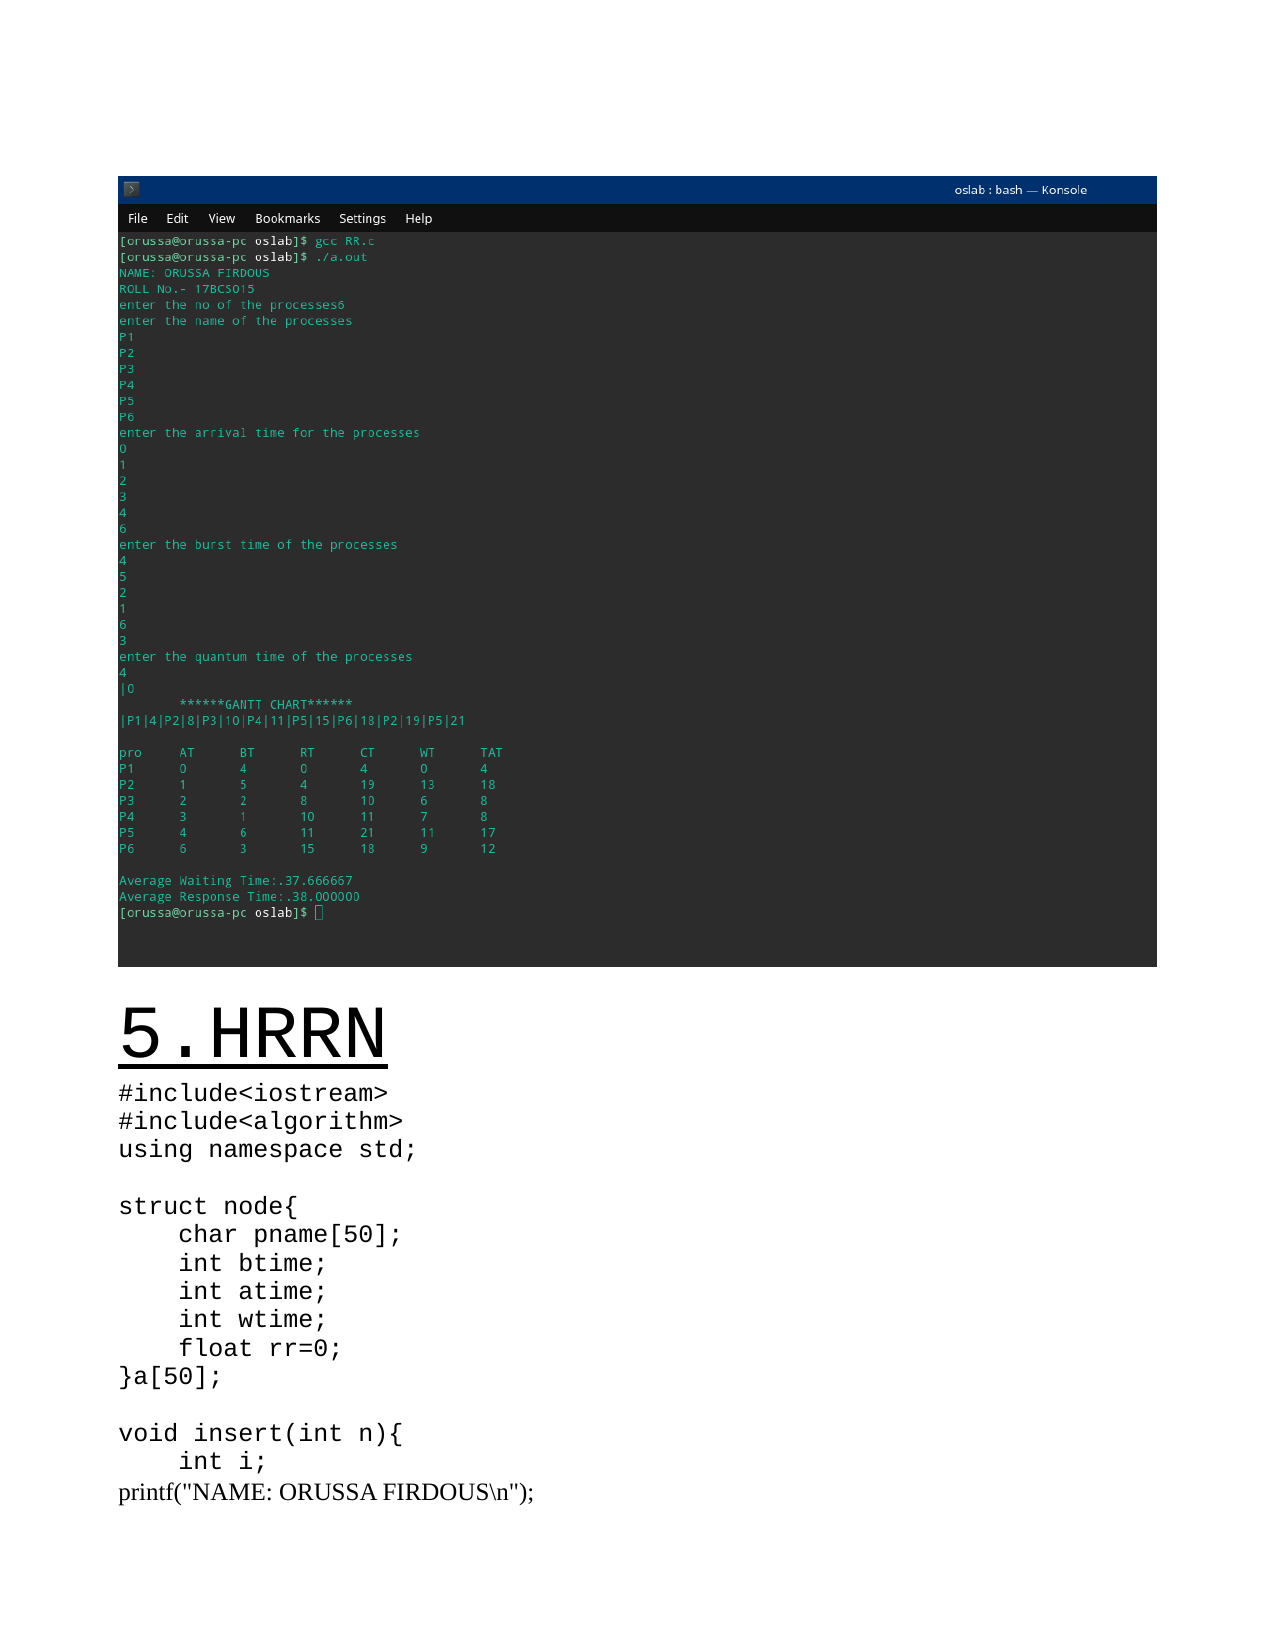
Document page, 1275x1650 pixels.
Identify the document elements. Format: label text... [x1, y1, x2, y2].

text }a[50]; [118, 1363, 1157, 1392]
text printf("NAME: ORUSSA FIRDOUS\n"); [118, 1477, 1157, 1506]
text int btime; [118, 1250, 1157, 1278]
text using namespace std; [118, 1137, 1157, 1165]
picture [118, 176, 1157, 967]
text char pname[50]; [118, 1222, 1157, 1250]
text void insert(int n){ [118, 1420, 1157, 1448]
text int wtime; [118, 1307, 1157, 1335]
text int atime; [118, 1278, 1157, 1307]
text #include<iostream> [118, 1080, 1157, 1108]
text #include<algorithm> [118, 1108, 1157, 1137]
text int i; [118, 1448, 1157, 1477]
text struct node{ [118, 1193, 1157, 1222]
text float rr=0; [118, 1335, 1157, 1363]
text 5.HRRN [118, 995, 1157, 1080]
